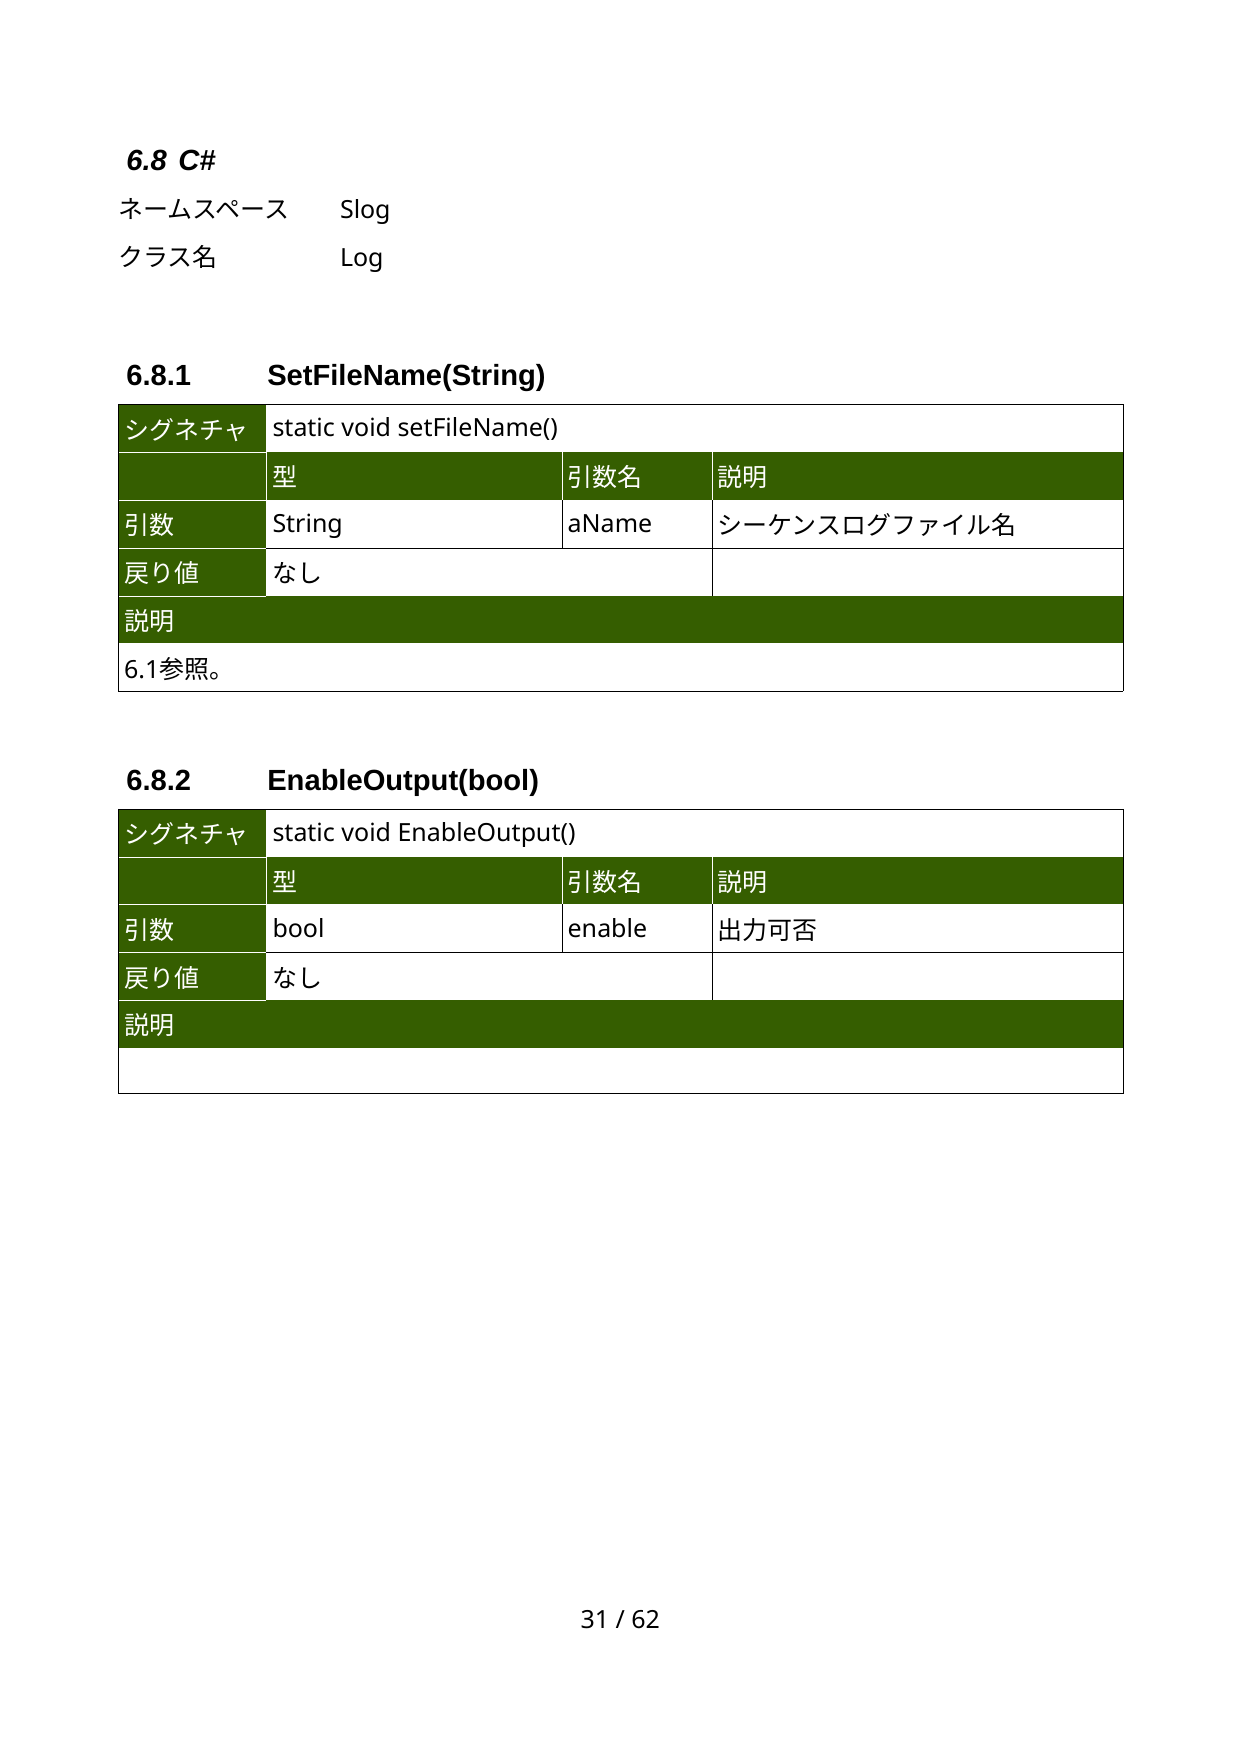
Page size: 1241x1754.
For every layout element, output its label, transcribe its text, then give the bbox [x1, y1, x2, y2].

table_cell [119, 453, 266, 500]
table_cell 引数 [119, 501, 266, 548]
text ネームスペース Slog [118, 189, 1122, 225]
table_cell 説明 [119, 1000, 1123, 1048]
table_cell [119, 1048, 1123, 1093]
table_cell 引数名 [563, 452, 712, 500]
subtitle EnableOutput(bool) [118, 763, 1122, 796]
table_cell String [266, 500, 562, 548]
table_cell 説明 [713, 452, 1123, 500]
subtitle SetFileName(String) [118, 358, 1122, 392]
table_cell 戻り値 [119, 953, 266, 1000]
text クラス名 Log [118, 238, 1122, 274]
table_cell シーケンスログファイル名 [713, 500, 1123, 548]
table_cell [119, 858, 266, 904]
table_cell 戻り値 [119, 549, 266, 596]
table_header シグネチャ [119, 810, 266, 857]
table_header static void EnableOutput() [266, 810, 1123, 857]
table_cell 6.1参照。 [119, 643, 1123, 691]
table_cell 説明 [713, 857, 1123, 904]
table_cell aName [563, 500, 712, 548]
table_cell なし [266, 953, 712, 1000]
table_cell [713, 549, 1123, 596]
table_cell bool [266, 904, 562, 952]
table_cell 引数 [119, 905, 266, 952]
table_cell [713, 953, 1123, 1000]
subtitle C# [118, 143, 1122, 177]
table_cell 出力可否 [713, 904, 1123, 952]
table_cell enable [563, 904, 712, 952]
table_cell なし [266, 549, 712, 596]
table_header static void setFileName() [266, 405, 1123, 452]
table_cell 型 [267, 452, 562, 500]
table_header シグネチャ [119, 405, 266, 452]
table_cell 型 [267, 857, 562, 904]
table_cell 引数名 [563, 857, 712, 904]
table_cell 説明 [119, 596, 1123, 643]
